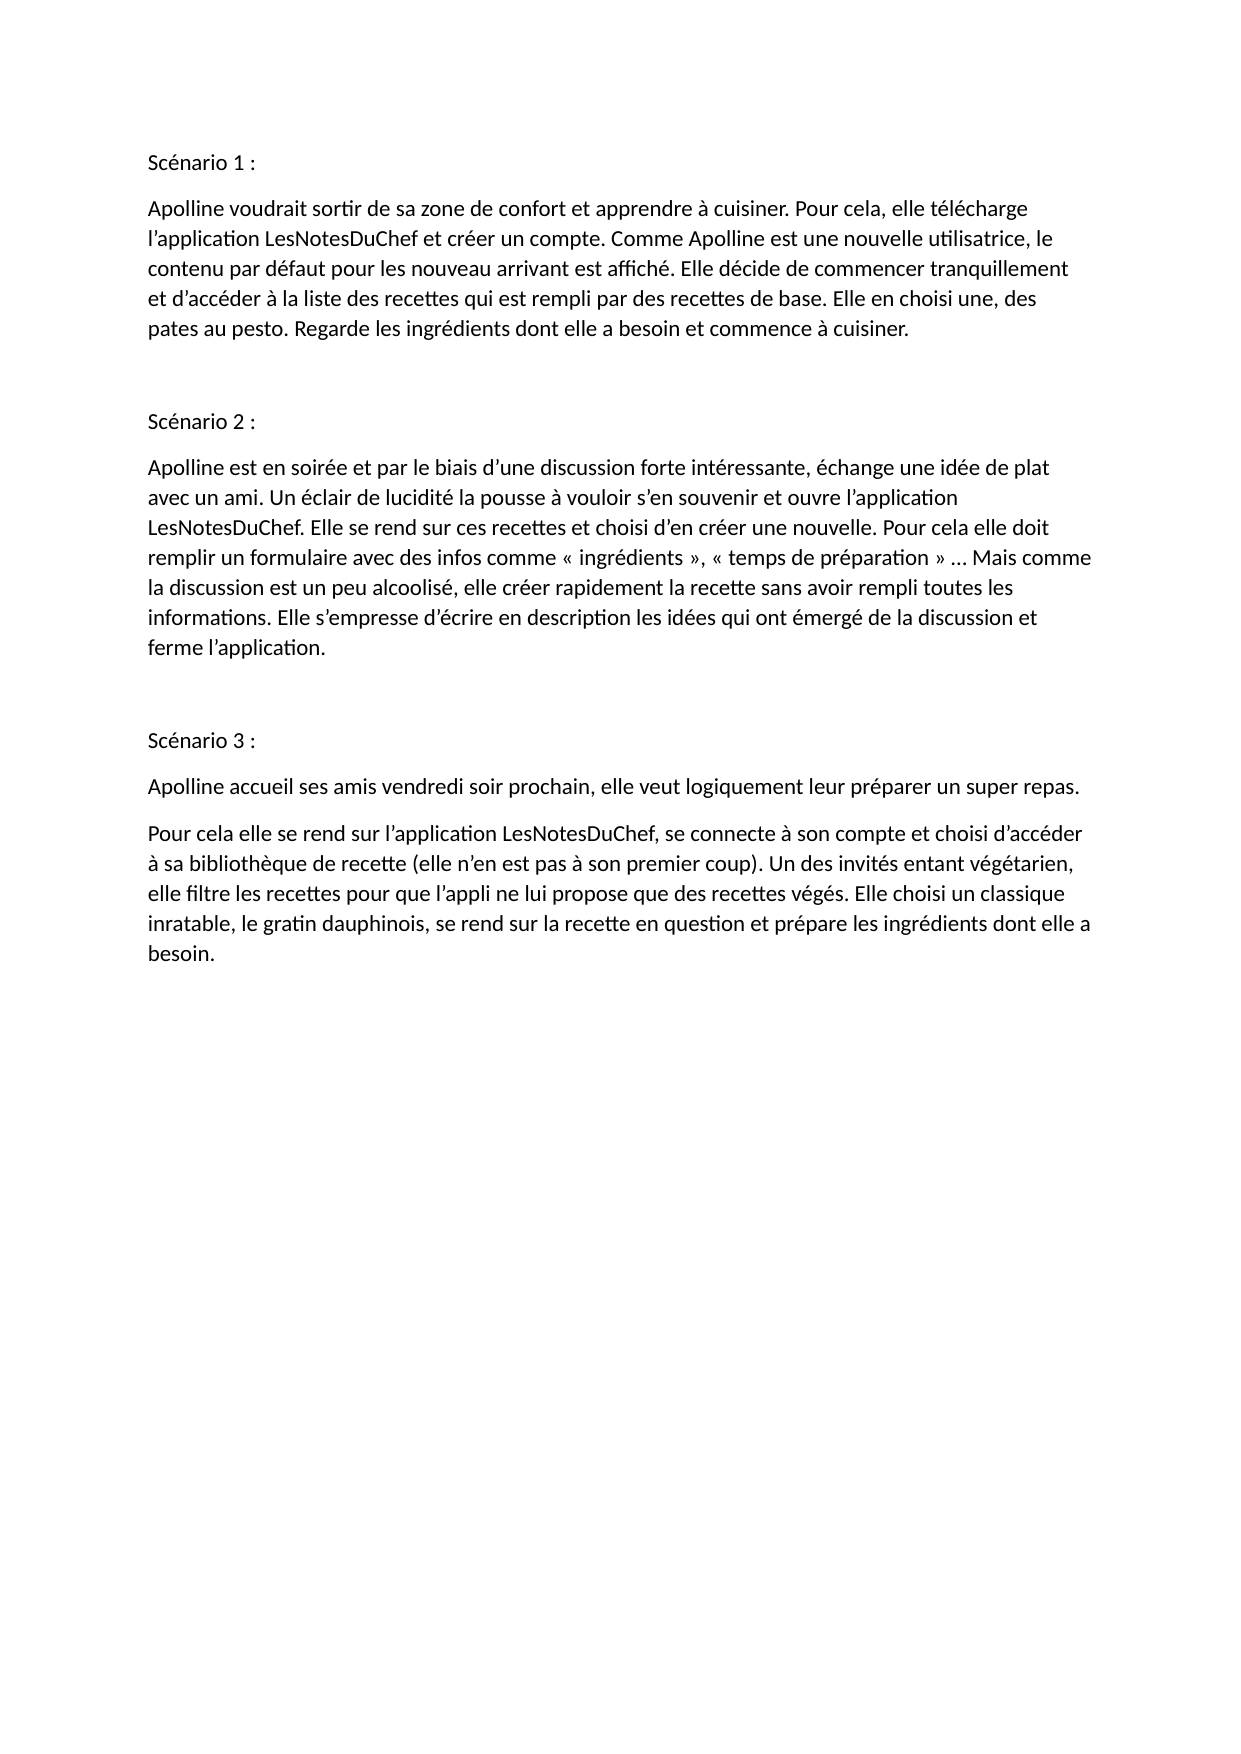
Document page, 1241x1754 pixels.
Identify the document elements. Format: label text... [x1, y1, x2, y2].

text Apolline accueil ses amis vendredi soir prochain, elle veut logiquement leur préparer un super repas. [148, 772, 1093, 801]
text Apolline voudrait sortir de sa zone de confort et apprendre à cuisiner. Pour cela, elle télécharge l’application LesNotesDuChef et créer un compte. Comme Apolline est une nouvelle utilisatrice, le contenu par défaut pour les nouveau arrivant est affiché. Elle décide de commencer tranquillement et d’accéder à la liste des recettes qui est rempli par des recettes de base. Elle en choisi une, des pates au pesto. Regarde les ingrédients dont elle a besoin et commence à cuisiner. [148, 194, 1093, 342]
text Scénario 3 : [148, 726, 1093, 754]
text Pour cela elle se rend sur l’application LesNotesDuChef, se connecte à son compte et choisi d’accéder à sa bibliothèque de recette (elle n’en est pas à son premier coup). Un des invités entant végétarien, elle filtre les recettes pour que l’appli ne lui propose que des recettes végés. Elle choisi un classique inratable, le gratin dauphinois, se rend sur la recette en question et prépare les ingrédients dont elle a besoin. [148, 819, 1093, 967]
text Apolline est en soirée et par le biais d’une discussion forte intéressante, échange une idée de plat avec un ami. Un éclair de lucidité la pousse à vouloir s’en souvenir et ouvre l’application LesNotesDuChef. Elle se rend sur ces recettes et choisi d’en créer une nouvelle. Pour cela elle doit remplir un formulaire avec des infos comme « ingrédients », « temps de préparation » … Mais comme la discussion est un peu alcoolisé, elle créer rapidement la recette sans avoir rempli toutes les informations. Elle s’empresse d’écrire en description les idées qui ont émergé de la discussion et ferme l’application. [148, 453, 1093, 661]
text Scénario 2 : [148, 407, 1093, 435]
text Scénario 1 : [148, 148, 1093, 176]
